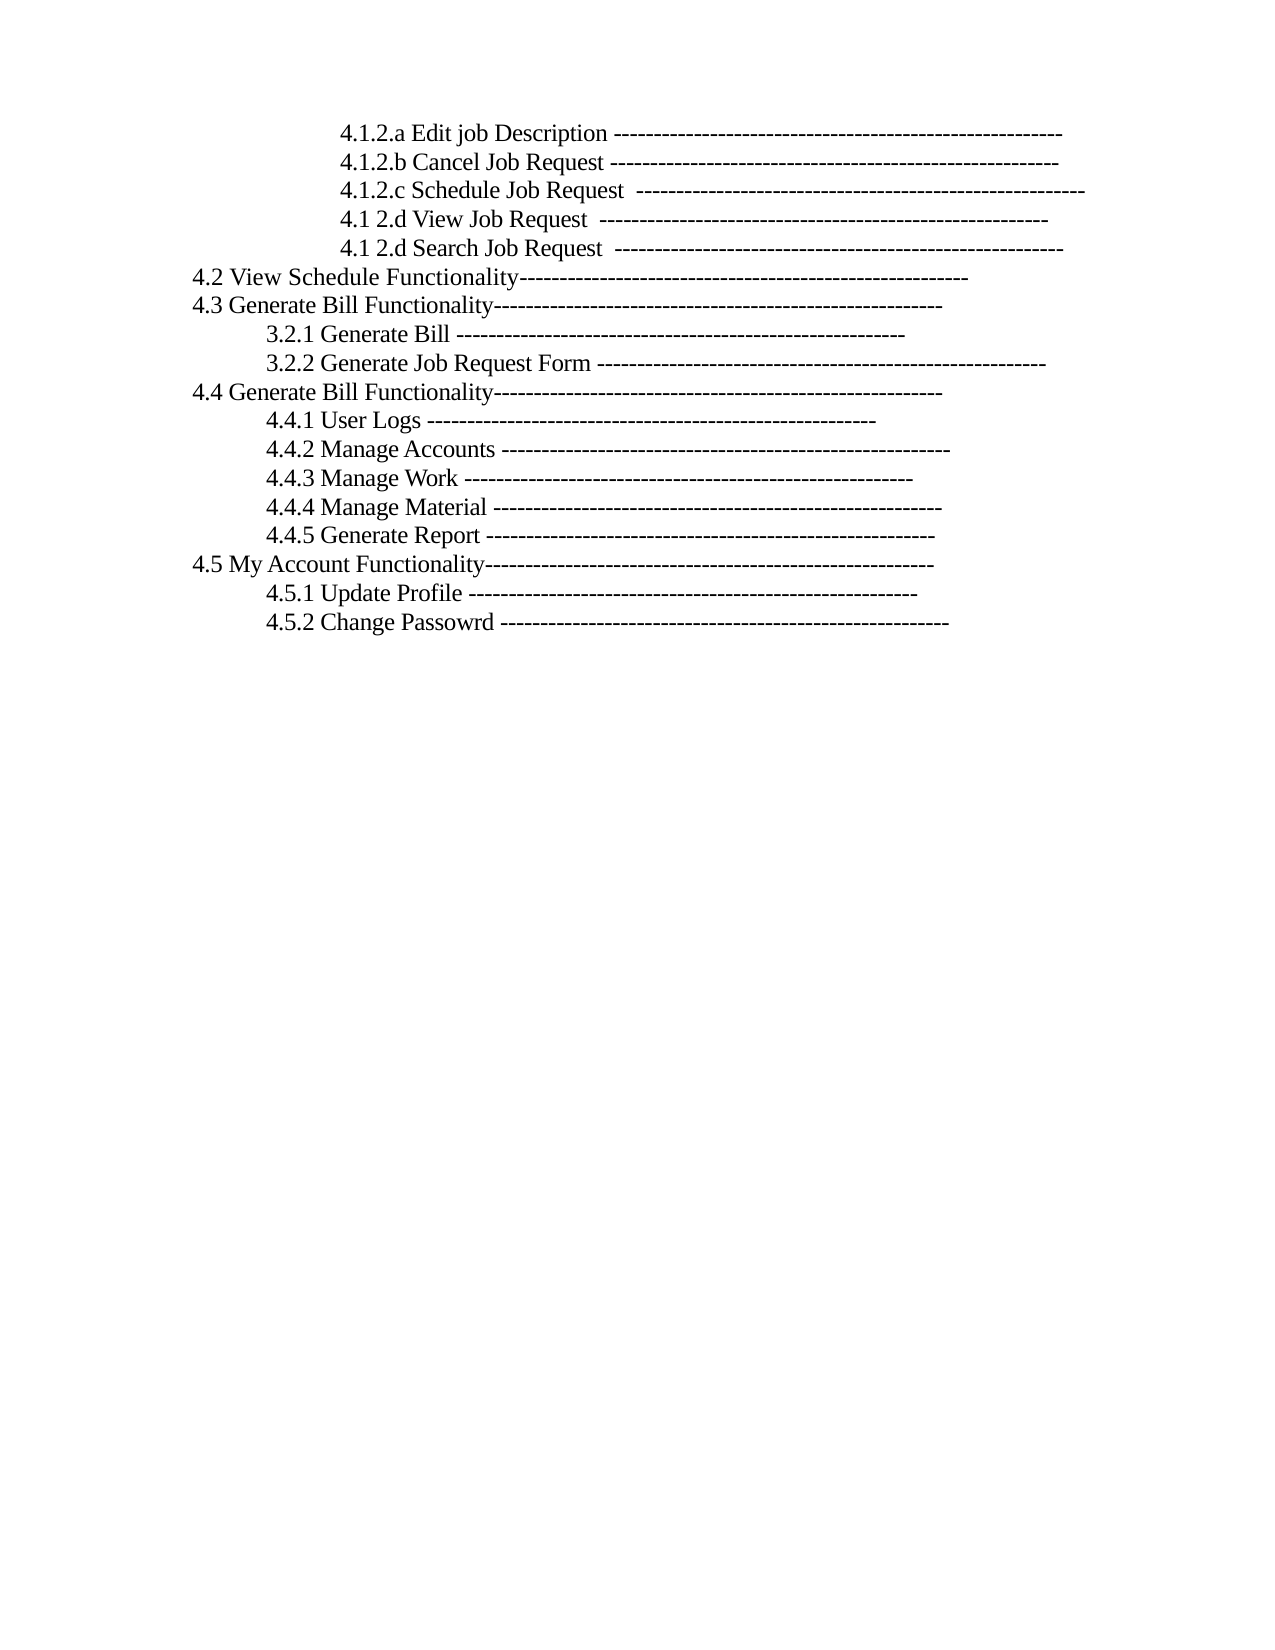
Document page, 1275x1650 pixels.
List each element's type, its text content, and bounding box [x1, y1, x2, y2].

text 4.1 2.d View Job Request -------------------------------------------------------- [118, 204, 1157, 233]
text 4.3 Generate Bill Functionality-------------------------------------------------------- [118, 291, 1192, 319]
text 4.4.4 Manage Material -------------------------------------------------------- [118, 492, 1192, 521]
text 4.1.2.a Edit job Description -------------------------------------------------------- [118, 118, 1192, 147]
text 4.5.1 Update Profile -------------------------------------------------------- [118, 578, 1192, 607]
text 4.4.2 Manage Accounts -------------------------------------------------------- [118, 434, 1192, 463]
text 4.4 Generate Bill Functionality-------------------------------------------------------- [118, 377, 1192, 406]
text 4.5.2 Change Passowrd -------------------------------------------------------- [118, 607, 1192, 636]
text 4.4.3 Manage Work -------------------------------------------------------- [118, 463, 1192, 492]
text 3.2.2 Generate Job Request Form -------------------------------------------------------- [118, 348, 1192, 377]
text 4.2 View Schedule Functionality-------------------------------------------------------- [118, 262, 1192, 291]
text 3.2.1 Generate Bill -------------------------------------------------------- [118, 319, 1192, 348]
text 4.4.1 User Logs -------------------------------------------------------- [118, 406, 1192, 434]
text 4.4.5 Generate Report -------------------------------------------------------- [118, 521, 1192, 549]
text 4.1.2.c Schedule Job Request -------------------------------------------------------- [118, 176, 1192, 204]
text 4.5 My Account Functionality-------------------------------------------------------- [118, 549, 1192, 578]
text 4.1 2.d Search Job Request -------------------------------------------------------- [118, 233, 1157, 262]
text 4.1.2.b Cancel Job Request -------------------------------------------------------- [118, 147, 1192, 176]
